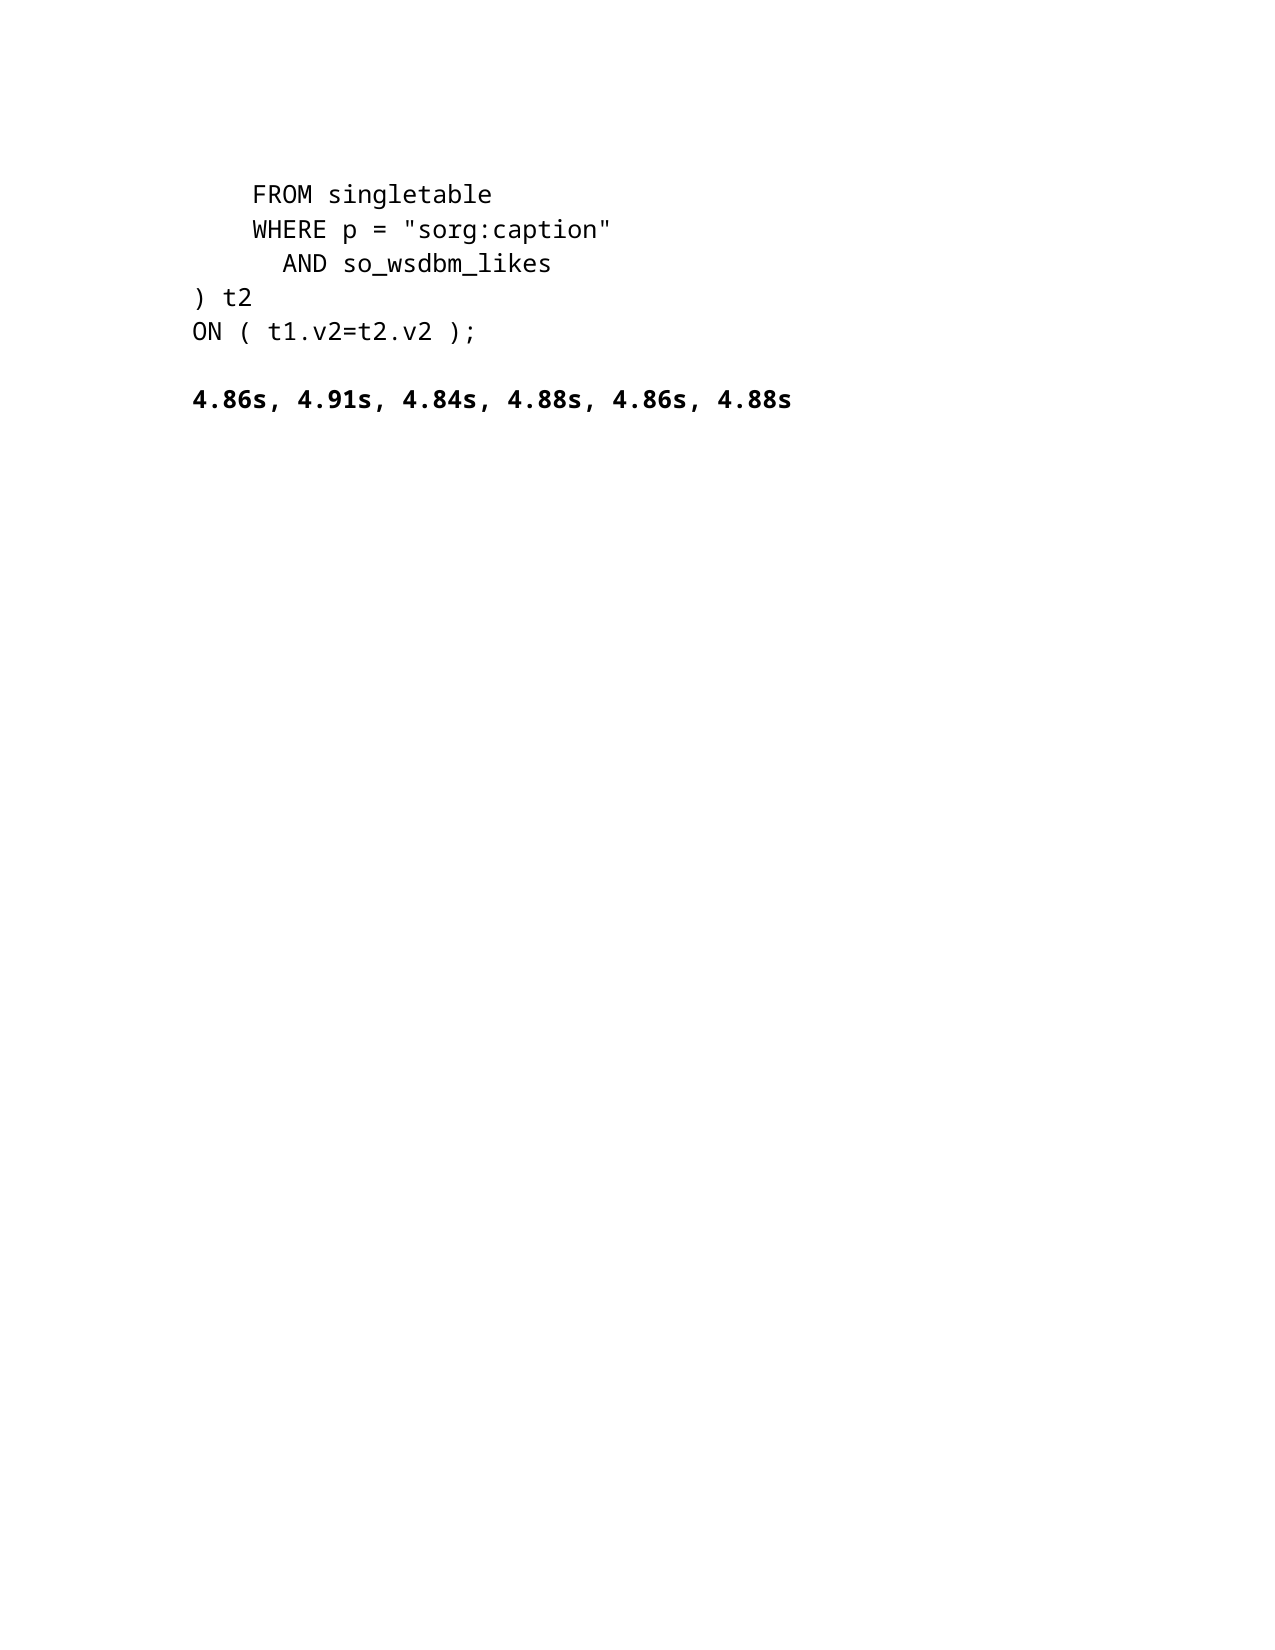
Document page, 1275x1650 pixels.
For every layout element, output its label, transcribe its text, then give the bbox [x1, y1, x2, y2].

text 4.86s, 4.91s, 4.84s, 4.88s, 4.86s, 4.88s [192, 382, 1098, 416]
text WHERE p = "sorg:caption" [192, 211, 1098, 245]
text AND so_wsdbm_likes [192, 245, 1098, 279]
text ON ( t1.v2=t2.v2 ); [192, 313, 1098, 347]
text ) t2 [192, 279, 1098, 313]
text FROM singletable [192, 177, 1098, 211]
